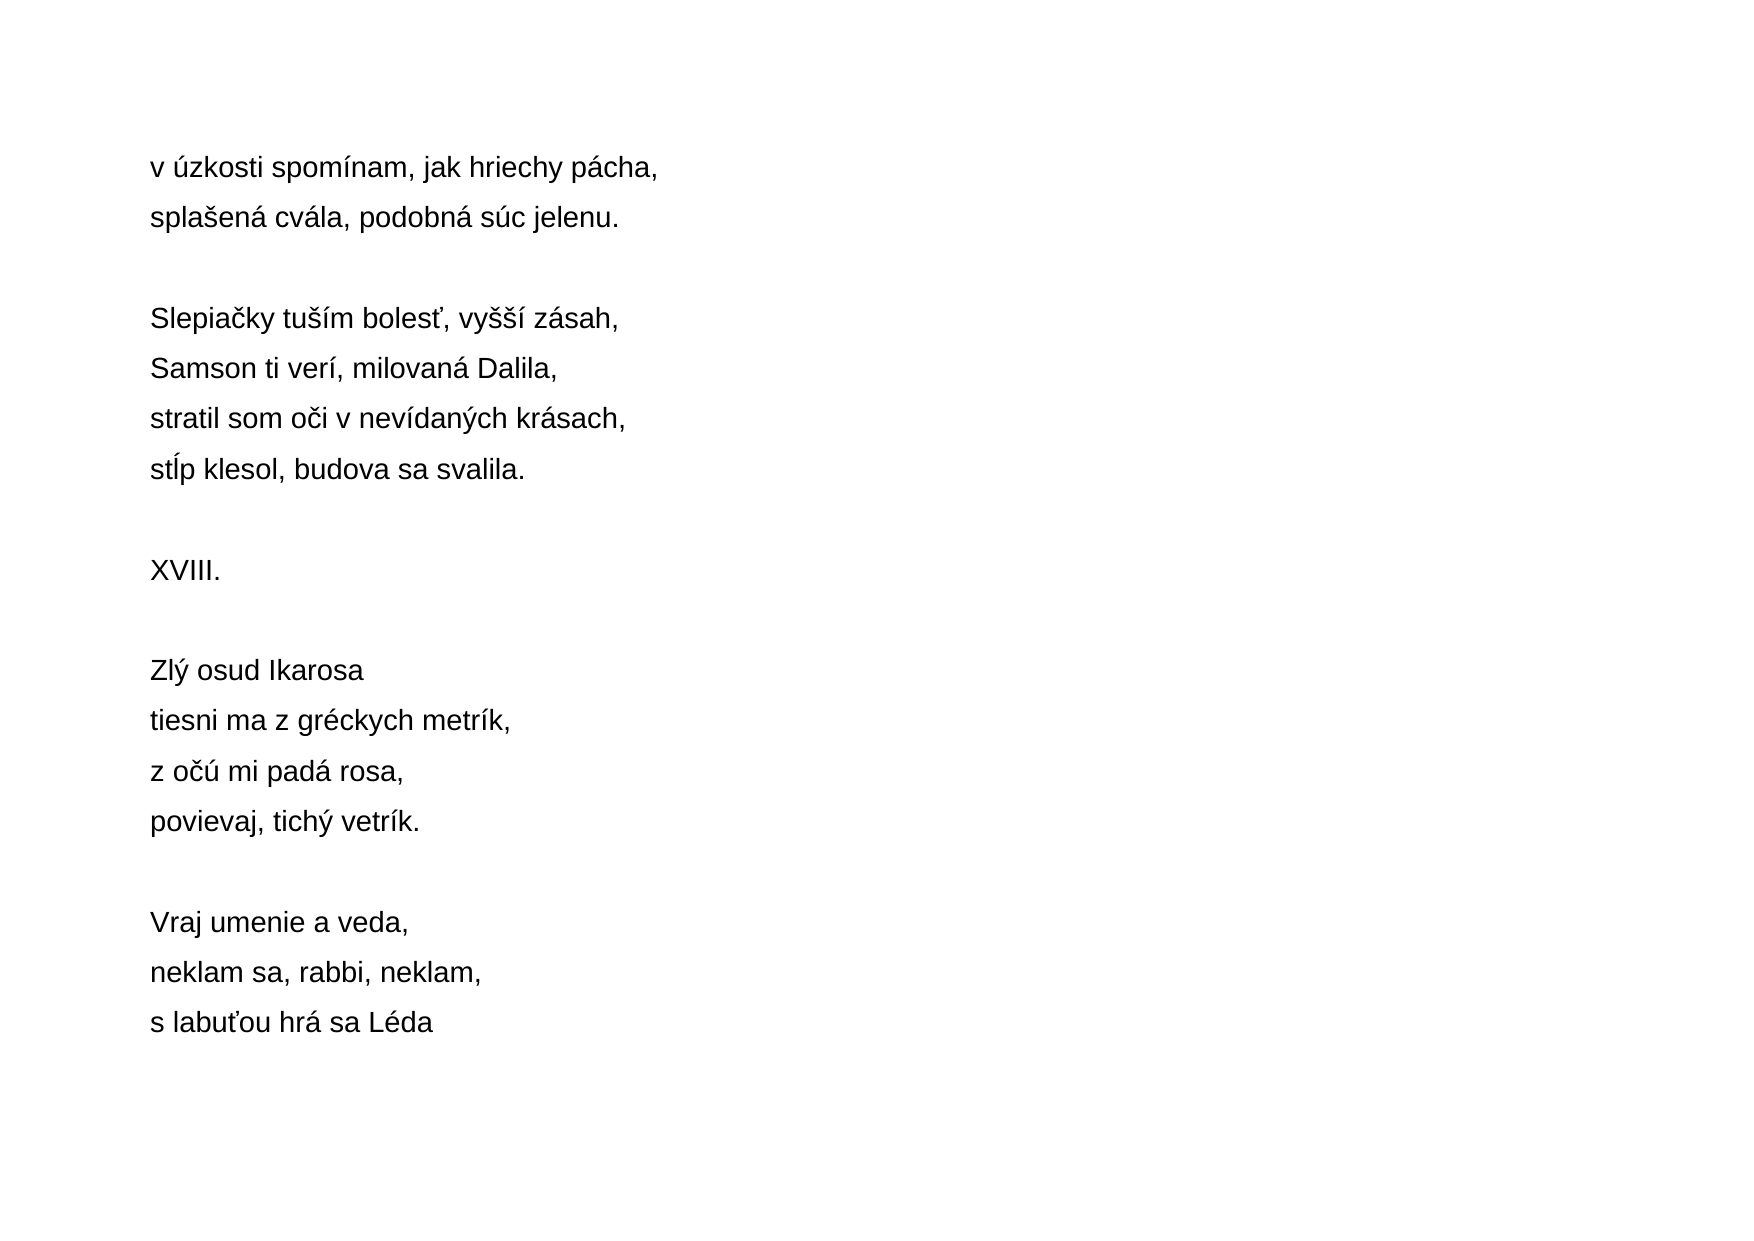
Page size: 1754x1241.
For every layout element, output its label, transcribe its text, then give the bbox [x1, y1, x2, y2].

text stĺp klesol, budova sa svalila. [150, 452, 1243, 485]
text s labuťou hrá sa Léda [150, 1005, 1243, 1039]
text z očú mi padá rosa, [150, 754, 1243, 787]
text povievaj, tichý vetrík. [150, 804, 1243, 838]
text Slepiačky tuším bolesť, vyšší zásah, [150, 301, 1243, 334]
text neklam sa, rabbi, neklam, [150, 955, 1243, 988]
text XVIII. [150, 552, 1243, 586]
text tiesni ma z gréckych metrík, [150, 703, 1243, 737]
text Zlý osud Ikarosa [150, 653, 1243, 687]
text v úzkosti spomínam, jak hriechy pácha, [150, 150, 1243, 183]
text stratil som oči v nevídaných krásach, [150, 402, 1243, 435]
text Samson ti verí, milovaná Dalila, [150, 351, 1243, 385]
text Vraj umenie a veda, [150, 905, 1243, 938]
text splašená cvála, podobná súc jelenu. [150, 200, 1243, 234]
